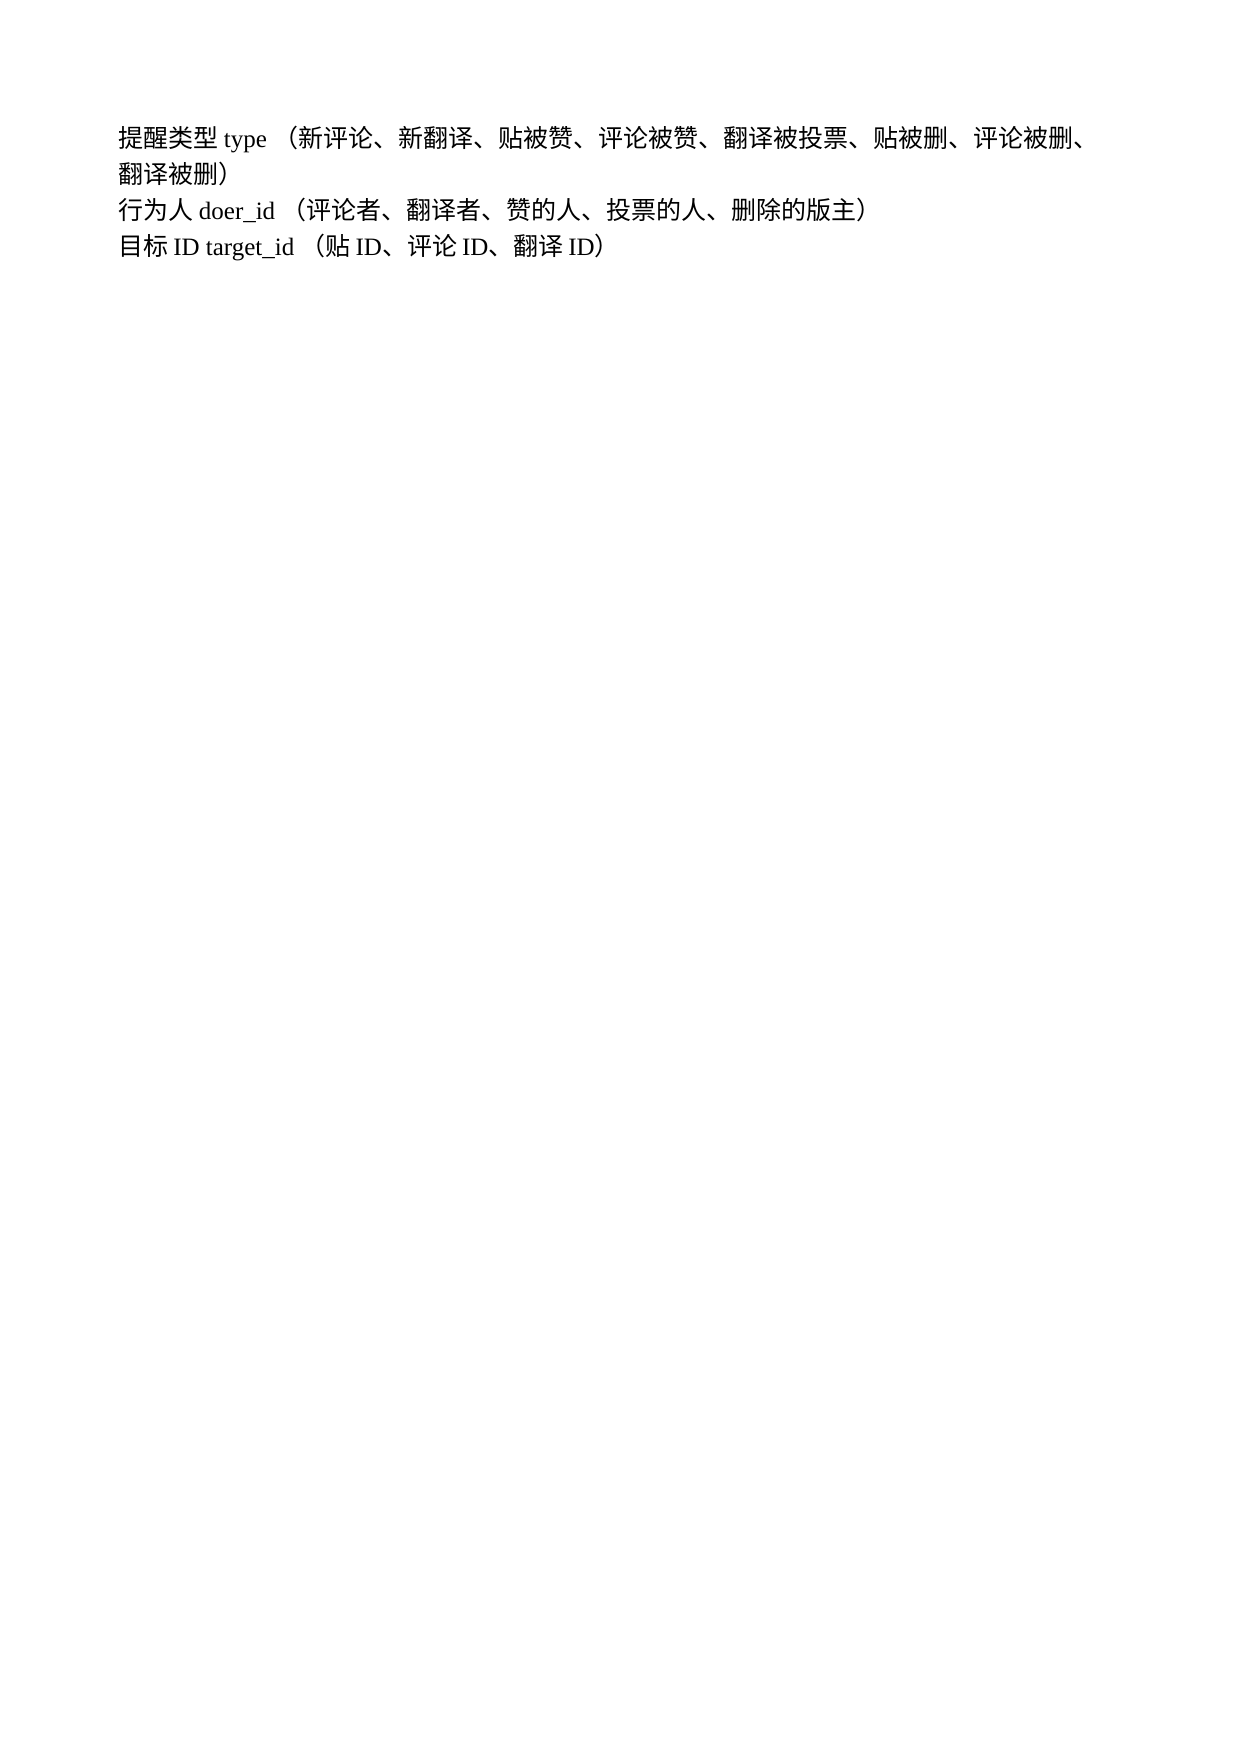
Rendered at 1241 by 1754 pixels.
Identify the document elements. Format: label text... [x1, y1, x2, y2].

text 行为人 doer_id （评论者、翻译者、赞的人、投票的人、删除的版主） [118, 191, 1122, 227]
text 提醒类型 type （新评论、新翻译、贴被赞、评论被赞、翻译被投票、贴被删、评论被删、翻译被删） [118, 118, 1122, 191]
text 目标ID target_id （贴ID、评论ID、翻译ID） [118, 227, 1122, 263]
